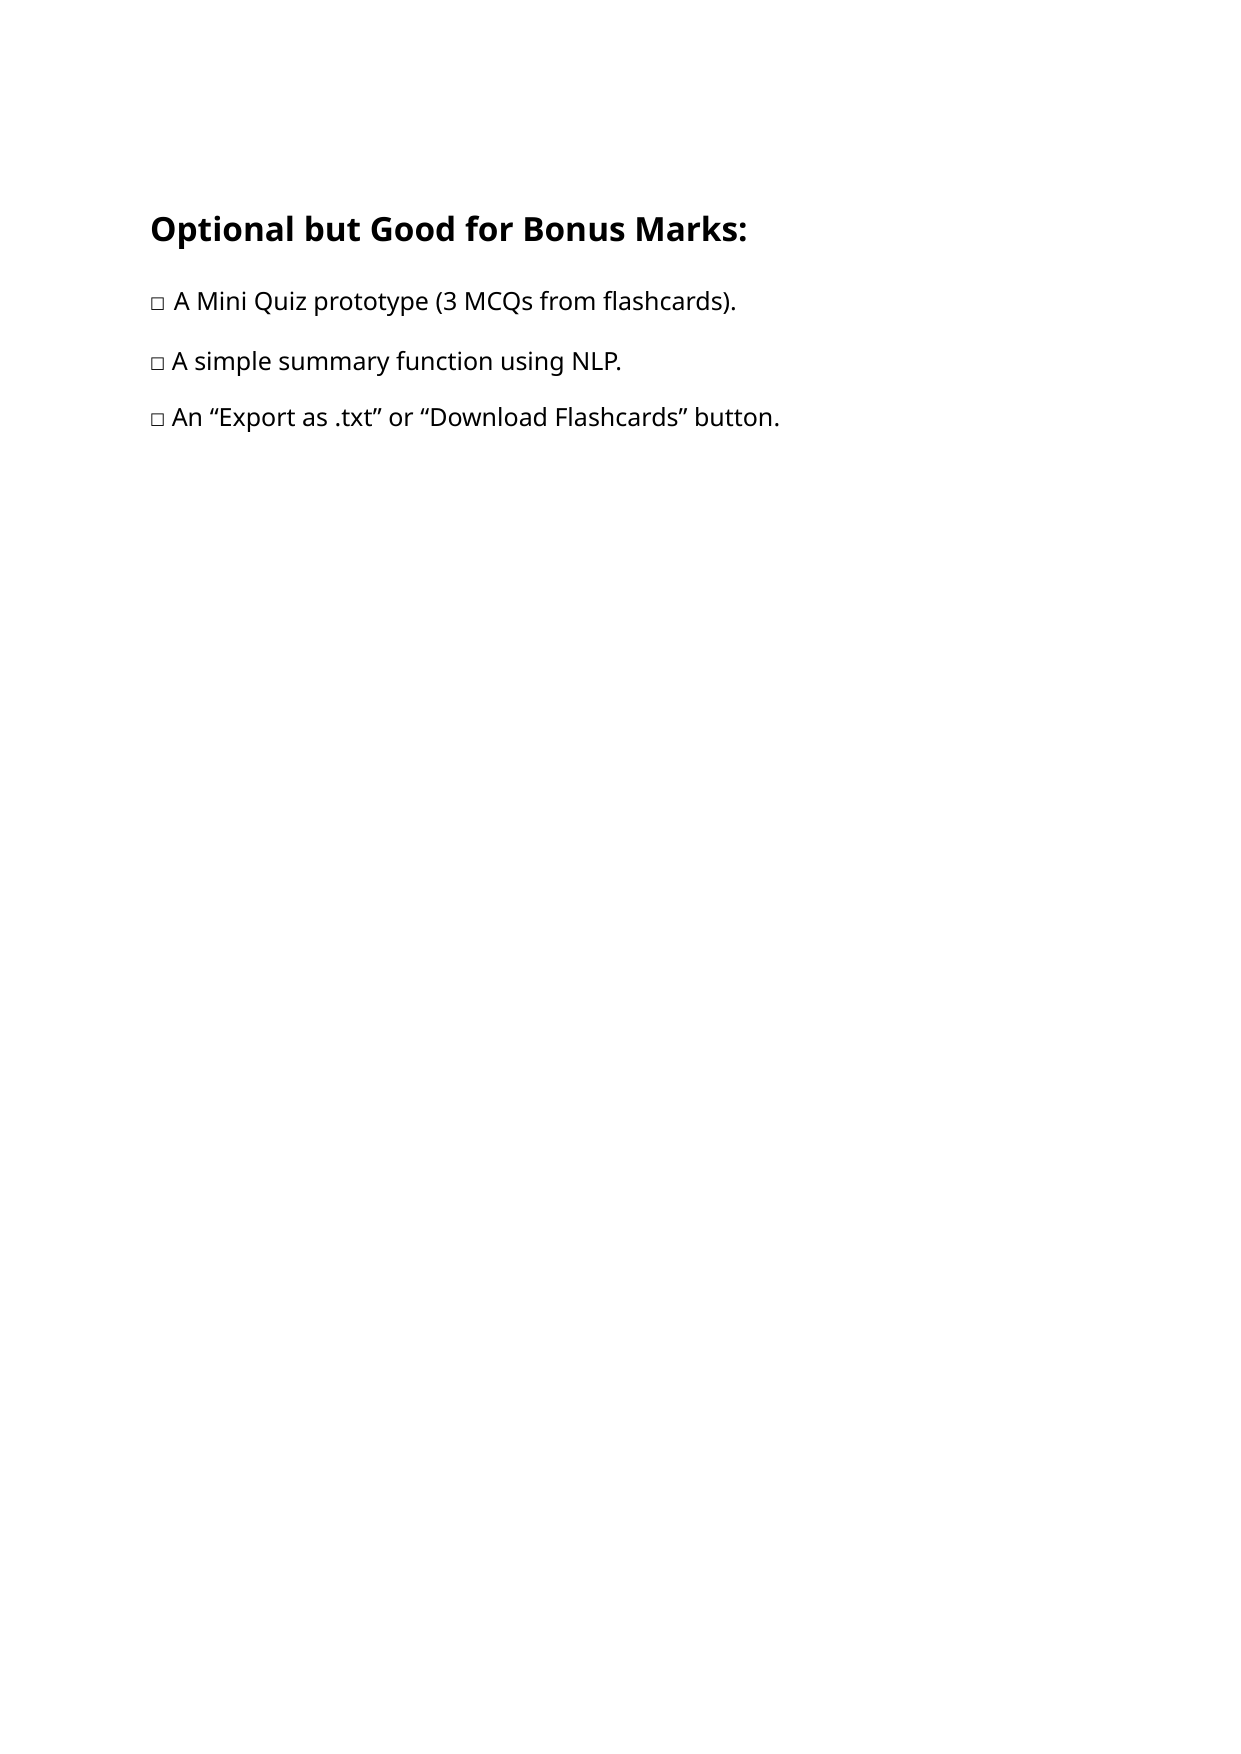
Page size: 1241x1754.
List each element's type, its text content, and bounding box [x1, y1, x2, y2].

text ☐ A Mini Quiz prototype (3 MCQs from flashcards). [150, 275, 1090, 320]
text ☐ A simple summary function using NLP. [150, 343, 1090, 378]
text ☐ An “Export as .txt” or “Download Flashcards” button. [150, 399, 1090, 433]
text Optional but Good for Bonus Marks: [150, 206, 1090, 251]
